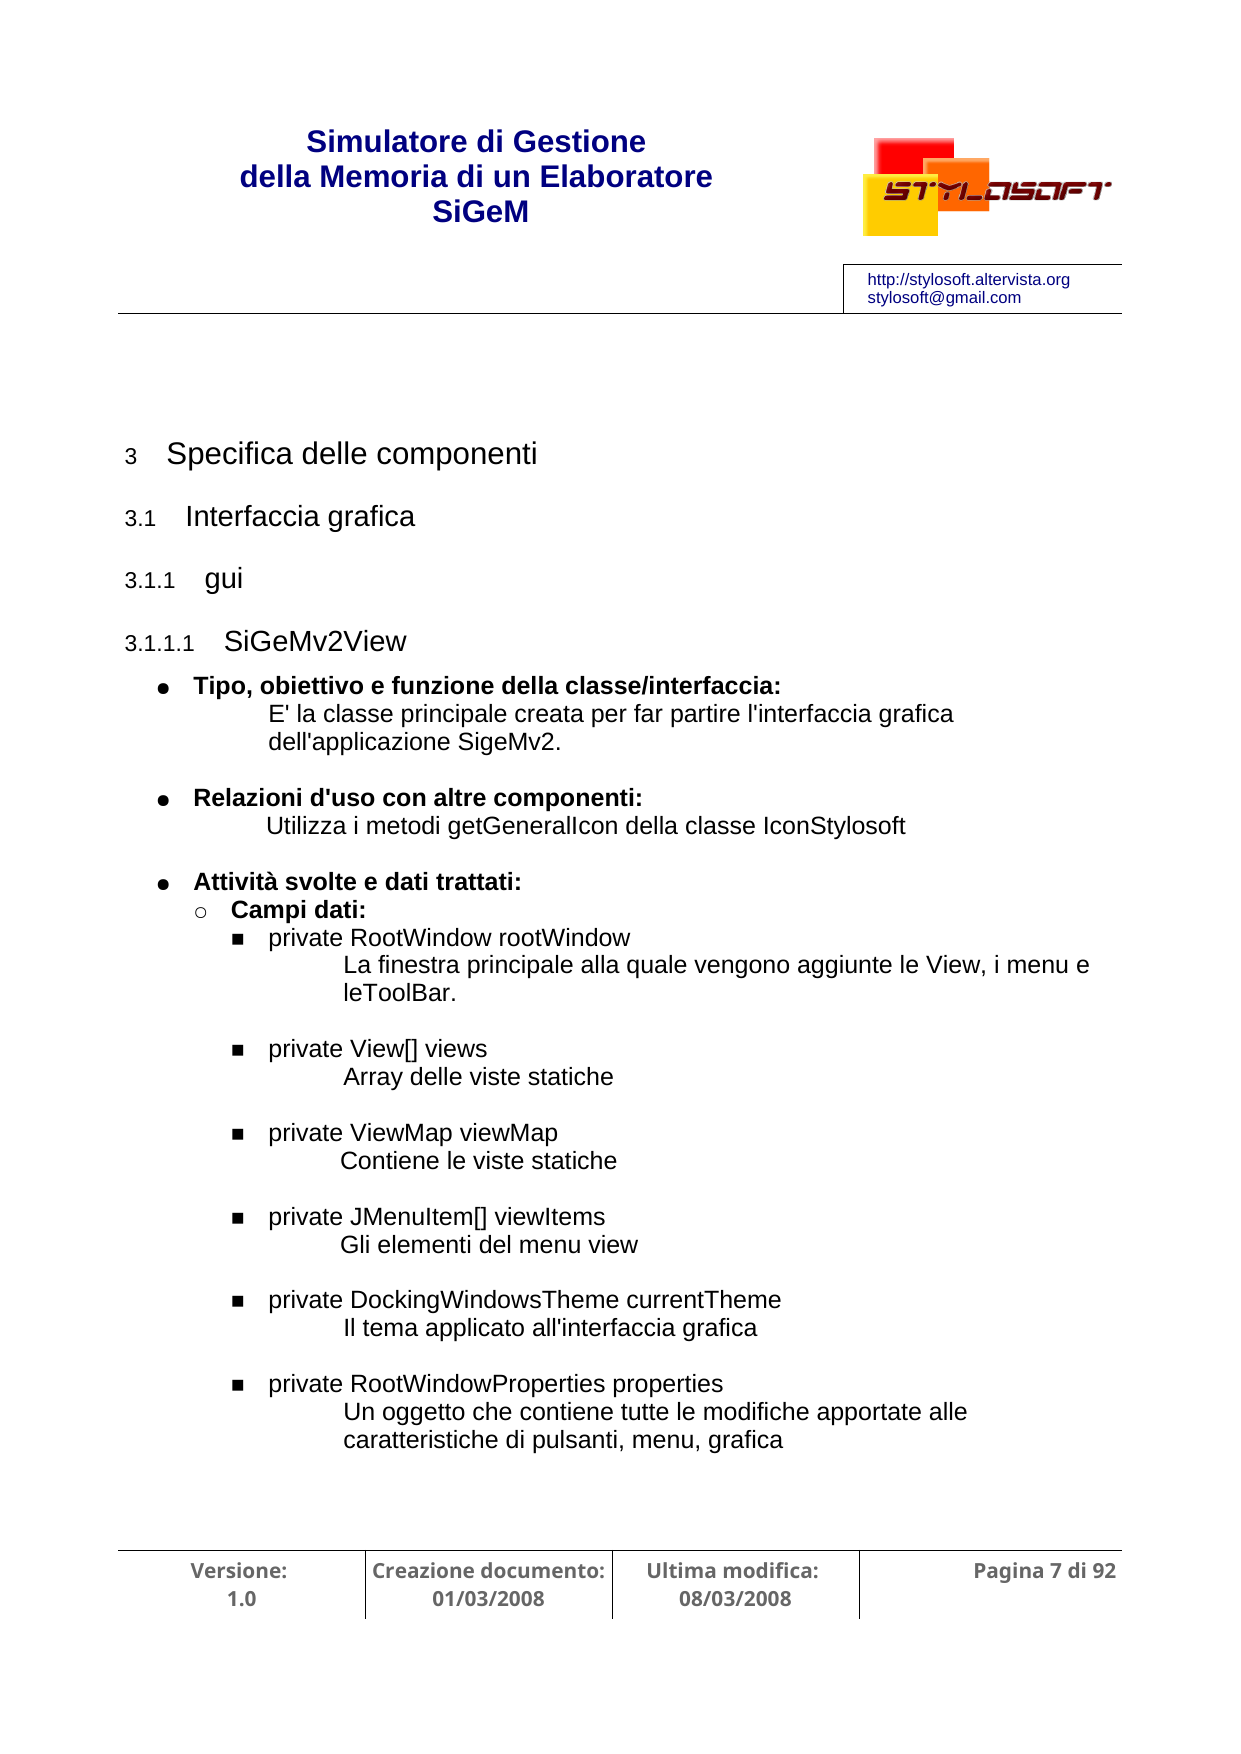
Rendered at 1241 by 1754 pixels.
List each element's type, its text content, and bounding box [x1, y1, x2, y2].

list Campi dati: [193, 895, 1122, 923]
subtitle Interfaccia grafica [118, 500, 1122, 533]
list Array delle viste statiche [306, 1063, 1122, 1091]
picture [848, 123, 1117, 247]
list Attività svolte e dati trattati: [156, 867, 1122, 895]
subtitle Specifica delle componenti [118, 436, 1122, 471]
list private RootWindowProperties properties [231, 1370, 1122, 1398]
list La finestra principale alla quale vengono aggiunte le View, i menu e leToolBar. [306, 951, 1122, 1007]
list Utilizza i metodi getGeneralIcon della classe IconStylosoft [156, 812, 1122, 839]
list Relazioni d'uso con altre componenti: [156, 784, 1122, 812]
list Un oggetto che contiene tutte le modifiche apportate alle caratteristiche di pulsanti, menu, grafica [306, 1398, 1122, 1454]
subtitle gui [118, 562, 1122, 595]
list Il tema applicato all'interfaccia grafica [306, 1314, 1122, 1342]
list E' la classe principale creata per far partire l'interfaccia grafica dell'applicazione SigeMv2. [231, 700, 1122, 756]
list private ViewMap viewMap [231, 1119, 1122, 1147]
list private JMenuItem[] viewItems [231, 1202, 1122, 1230]
list private DockingWindowsTheme currentTheme [231, 1286, 1122, 1314]
text Gli elementi del menu view [118, 1230, 1122, 1258]
subtitle SiGeMv2View [118, 625, 1122, 657]
list private RootWindow rootWindow [231, 923, 1122, 951]
list Tipo, obiettivo e funzione della classe/interfaccia: [156, 672, 1122, 700]
text Contiene le viste statiche [118, 1147, 1122, 1174]
list private View[] views [231, 1035, 1122, 1063]
